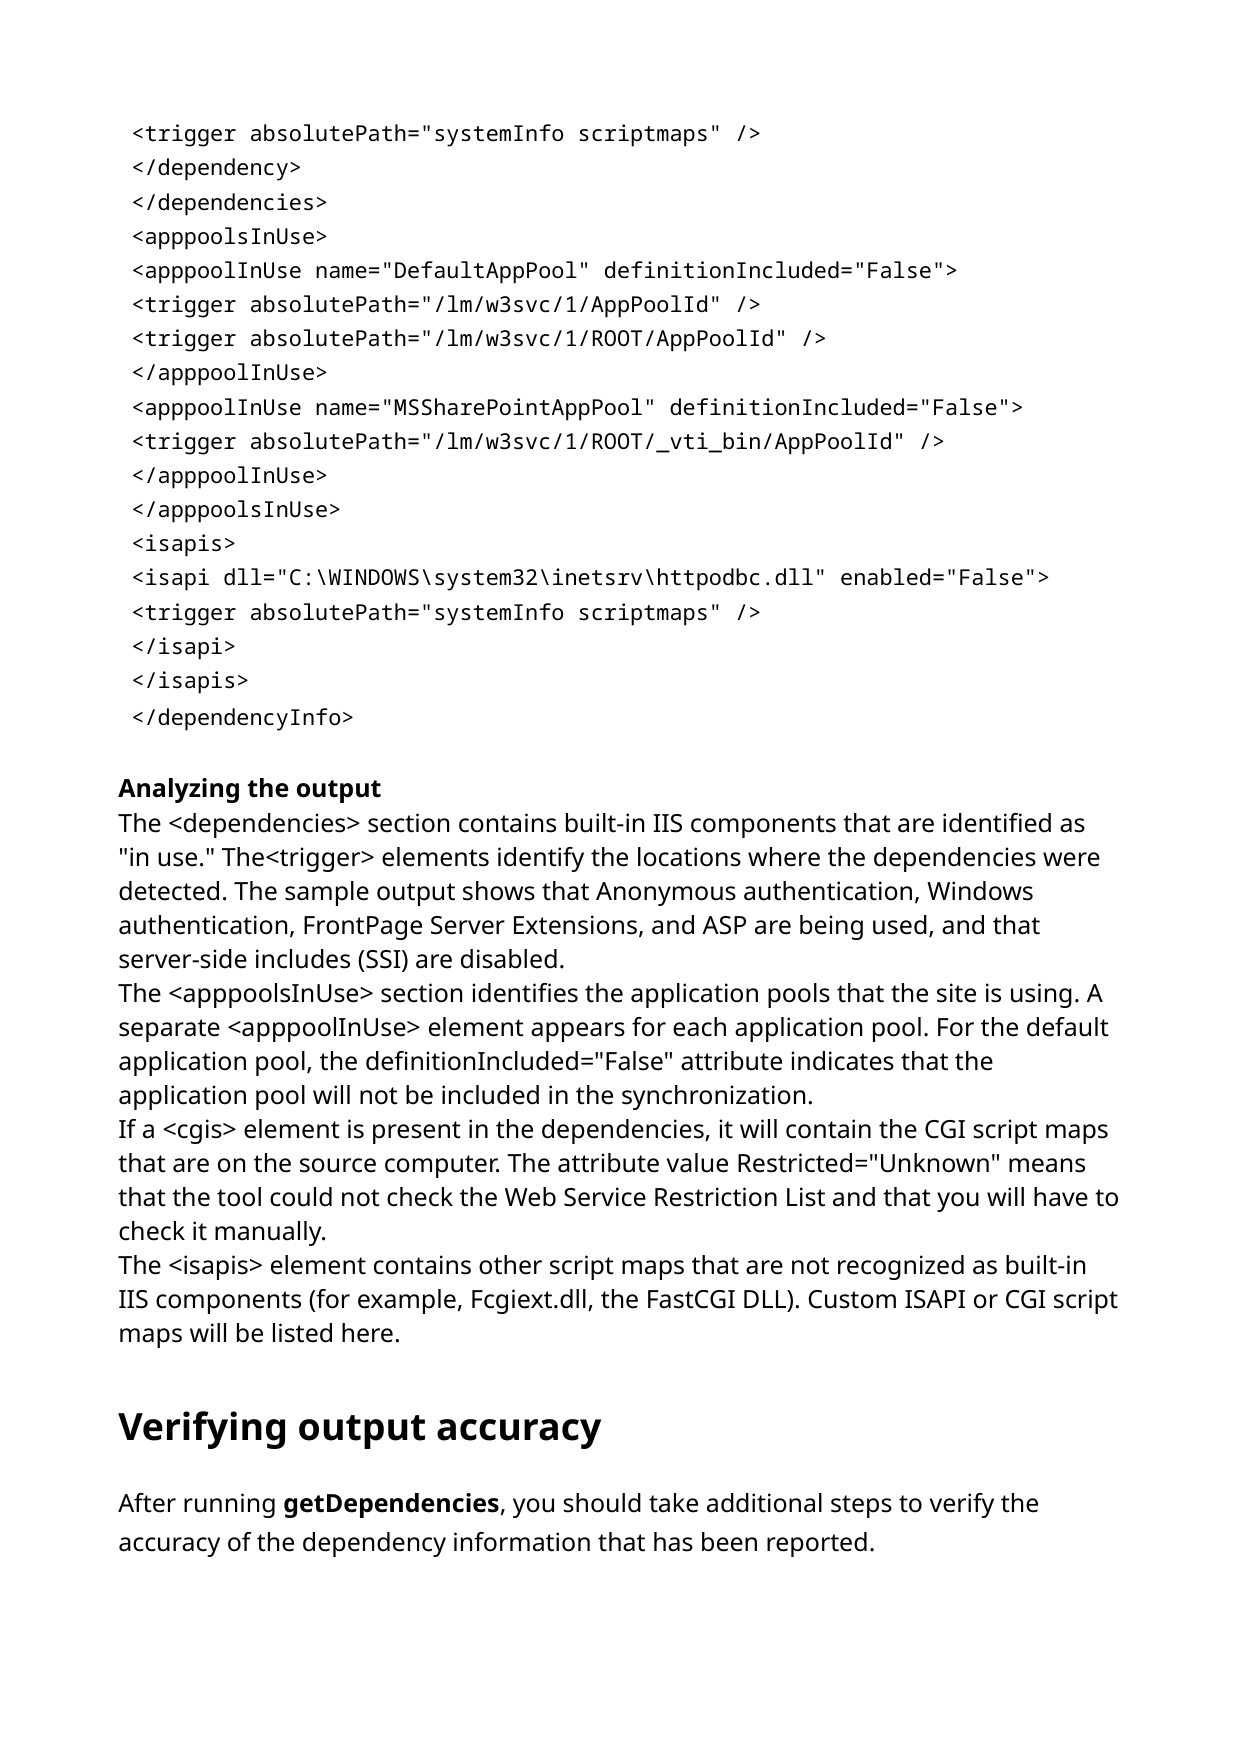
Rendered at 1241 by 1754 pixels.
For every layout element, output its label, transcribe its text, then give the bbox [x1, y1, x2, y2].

text After running getDependencies, you should take additional steps to verify the accuracy of the dependency information that has been reported. [118, 1485, 1122, 1558]
text </apppoolsInUse> [118, 494, 1122, 524]
text <trigger absolutePath="systemInfo scriptmaps" /> [118, 596, 1122, 626]
subtitle Verifying output accuracy [118, 1400, 1122, 1451]
text <trigger absolutePath="/lm/w3svc/1/ROOT/_vti_bin/AppPoolId" /> [118, 426, 1122, 455]
text <trigger absolutePath="/lm/w3svc/1/AppPoolId" /> [118, 289, 1122, 319]
text </apppoolInUse> [118, 357, 1122, 387]
text <isapis> [118, 528, 1122, 558]
text The <dependencies> section contains built-in IIS components that are identified as "in use." The<trigger> elements identify the locations where the dependencies were detected. The sample output shows that Anonymous authentication, Windows authentication, FrontPage Server Extensions, and ASP are being used, and that server-side includes (SSI) are disabled. [118, 805, 1122, 976]
text The <isapis> element contains other script maps that are not recognized as built-in IIS components (for example, Fcgiext.dll, the FastCGI DLL). Custom ISAPI or CGI script maps will be listed here. [118, 1248, 1122, 1350]
text </isapi> [118, 631, 1122, 660]
text </apppoolInUse> [118, 460, 1122, 489]
text If a <cgis> element is present in the dependencies, it will contain the CGI script maps that are on the source computer. The attribute value Restricted="Unknown" means that the tool could not check the Web Service Restriction List and that you will have to check it manually. [118, 1112, 1122, 1248]
text </dependencyInfo> [118, 699, 1122, 733]
text The <apppoolsInUse> section identifies the application pools that the site is using. A separate <apppoolInUse> element appears for each application pool. For the default application pool, the definitionIncluded="False" attribute indicates that the application pool will not be included in the synchronization. [118, 976, 1122, 1112]
text <trigger absolutePath="/lm/w3svc/1/ROOT/AppPoolId" /> [118, 323, 1122, 353]
text <trigger absolutePath="systemInfo scriptmaps" /> [118, 118, 1122, 148]
text </dependency> [118, 152, 1122, 182]
text </isapis> [118, 665, 1122, 694]
text <isapi dll="C:\WINDOWS\system32\inetsrv\httpodbc.dll" enabled="False"> [118, 562, 1122, 592]
text <apppoolInUse name="MSSharePointAppPool" definitionIncluded="False"> [118, 391, 1122, 421]
text <apppoolInUse name="DefaultAppPool" definitionIncluded="False"> [118, 255, 1122, 284]
subtitle Analyzing the output [118, 771, 1122, 805]
text <apppoolsInUse> [118, 221, 1122, 250]
text </dependencies> [118, 186, 1122, 216]
